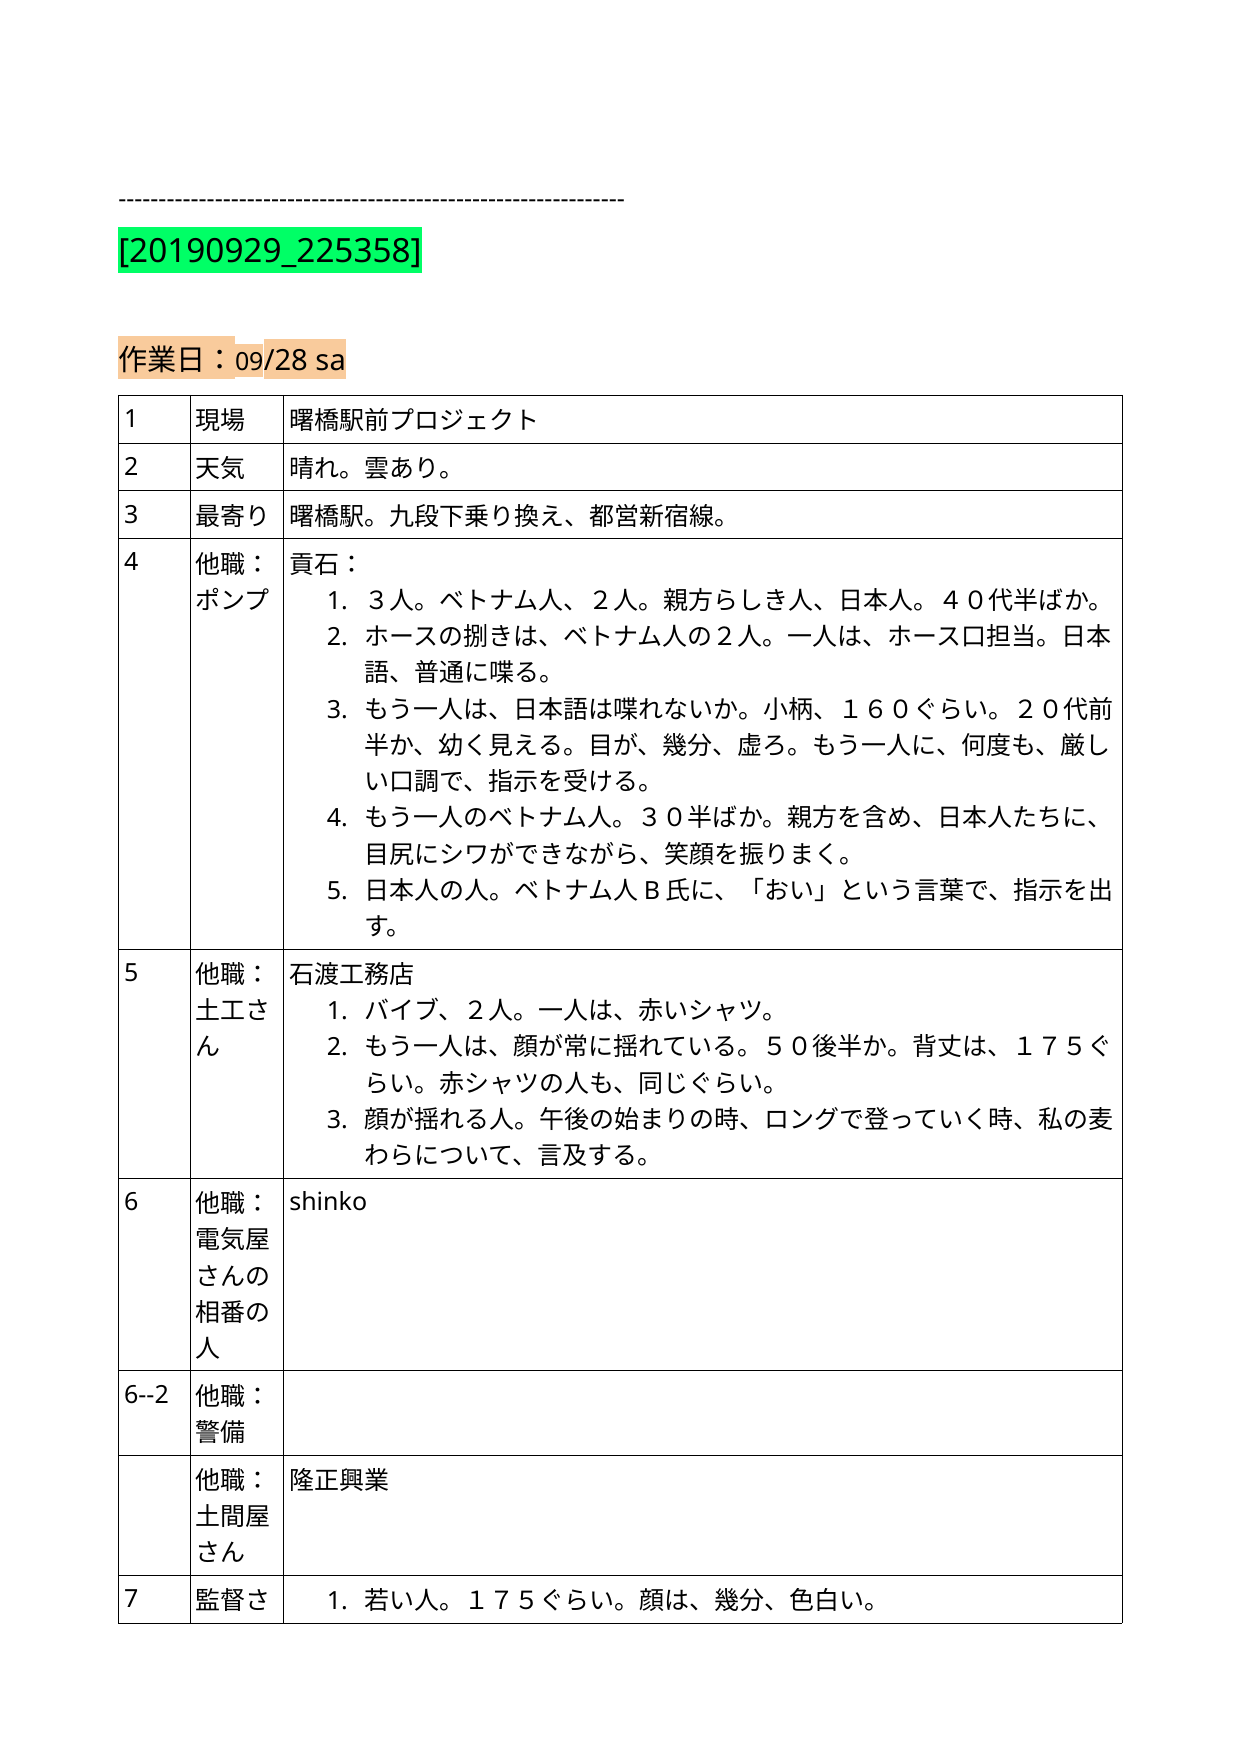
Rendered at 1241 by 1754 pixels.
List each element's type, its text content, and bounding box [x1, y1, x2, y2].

table_header 1 [119, 396, 190, 443]
table_cell shinko [284, 1179, 1122, 1370]
table_cell 6 [119, 1179, 190, 1370]
text [20190929_225358] [118, 227, 1122, 273]
table_cell 他職：電気屋さんの相番の人 [191, 1179, 283, 1370]
table_cell 石渡工務店 バイブ、２人。一人は、赤いシャツ。 もう一人は、顔が常に揺れている。５０後半か。背丈は、１７５ぐらい。赤シャツの人も、同じぐらい。 顔が揺れる人。午後の始まりの時、ロングで登っていく時、私の麦わらについて、言及する。 [284, 950, 1122, 1178]
table_cell 6--2 [119, 1371, 190, 1454]
table_cell 晴れ。雲あり。 [284, 444, 1122, 490]
table_cell 監督さ [191, 1576, 283, 1623]
table_cell 他職：警備 [191, 1371, 283, 1454]
table_cell 隆正興業 [284, 1456, 1122, 1575]
table_header 曙橋駅前プロジェクト [284, 396, 1122, 443]
table_cell 3 [119, 491, 190, 538]
table_cell 最寄り [191, 491, 283, 538]
table_cell 貢石： ３人。ベトナム人、２人。親方らしき人、日本人。４０代半ばか。 ホースの捌きは、ベトナム人の２人。一人は、ホース口担当。日本語、普通に喋る。 もう一人は、日本語は喋れないか。小柄、１６０ぐらい。２０代前半か、幼く見える。目が、幾分、虚ろ。もう一人に、何度も、厳しい口調で、指示を受ける。 もう一人のベトナム人。３０半ばか。親方を含め、日本人たちに、目尻にシワができながら、笑顔を振りまく。 日本人の人。ベトナム人B氏に、「おい」という言葉で、指示を出す。 [284, 539, 1122, 948]
table_cell 5 [119, 950, 190, 1178]
table_cell 若い人。１７５ぐらい。顔は、幾分、色白い。 朝、スラブにて、私に、ガムテを貸してくれるよう、頼んでくる。腰帯から外して、手渡す。 「後で、新しいの、渡しますんで」と告げる。事実、打ち始めてから、しばらくしてか、新しいロールを持ってくる。私が持っていたのは、監督さんが受け取る。「捨てときますから」、とのこと。 「えっ！！」と反応するも、監督はそのまま、ロングに乗り込んで行く。私は、追わず。 しかし、保持したかった、と、直後から、悔悟の心持ちが湧く。 [284, 1576, 1122, 1623]
table_cell 7 [119, 1576, 190, 1623]
table_header 現場 [191, 396, 283, 443]
text 作業日：09/28 sa [118, 336, 1122, 379]
table_cell 2 [119, 444, 190, 490]
text --------------------------------------------------------------- [118, 180, 1122, 214]
table_cell 他職：土間屋さん [191, 1456, 283, 1575]
table_cell [284, 1371, 1122, 1454]
table_cell 曙橋駅。九段下乗り換え、都営新宿線。 [284, 491, 1122, 538]
table_cell 他職：土工さん [191, 950, 283, 1178]
table_cell 4 [119, 539, 190, 948]
table_cell 他職：ポンプ [191, 539, 283, 948]
table_cell 天気 [191, 444, 283, 490]
table_cell [119, 1456, 190, 1575]
